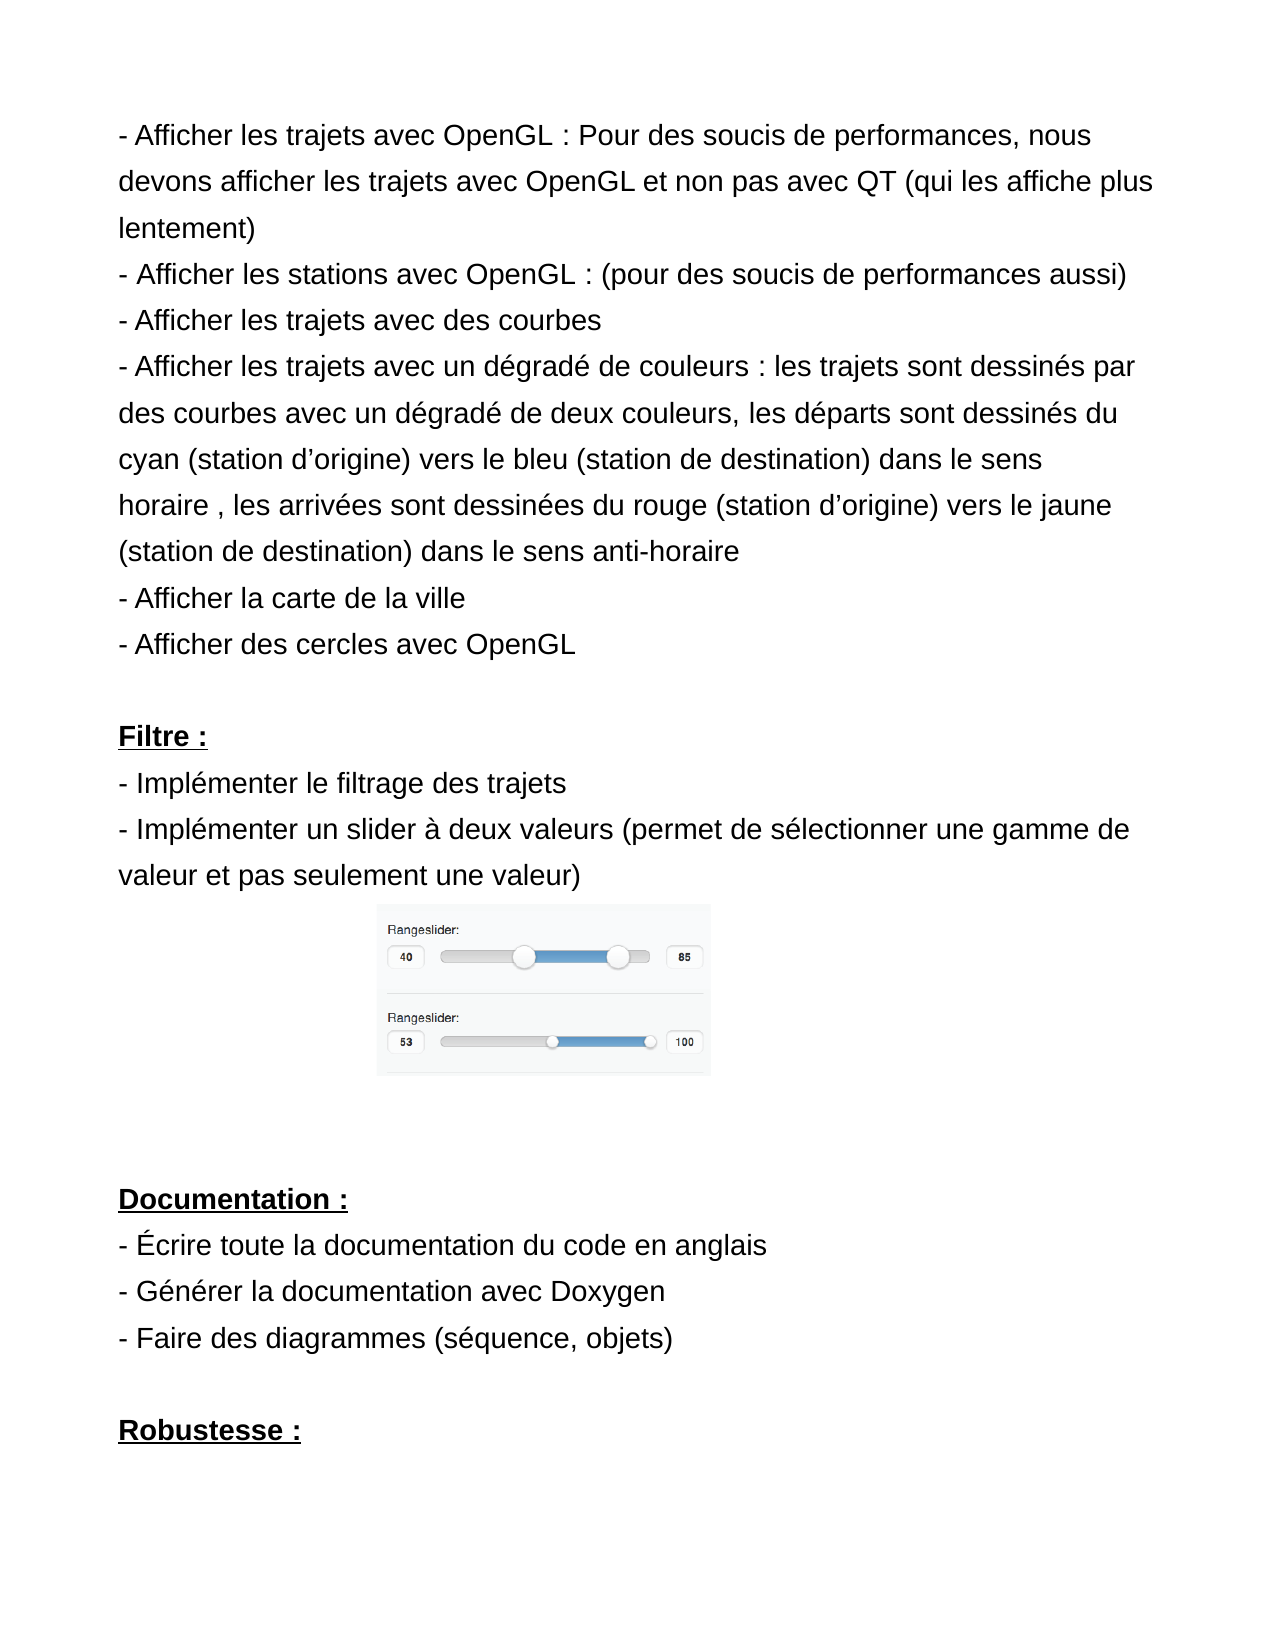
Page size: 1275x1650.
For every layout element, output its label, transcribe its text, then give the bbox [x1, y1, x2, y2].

text - Afficher les trajets avec des courbes [118, 303, 1157, 337]
picture [376, 904, 711, 1076]
text - Implémenter le filtrage des trajets [118, 766, 1157, 799]
text Filtre : [118, 719, 1157, 753]
text - Afficher la carte de la ville [118, 581, 1157, 614]
text - Implémenter un slider à deux valeurs (permet de sélectionner une gamme de valeur et pas seulement une valeur) [118, 812, 1157, 892]
text - Afficher les trajets avec OpenGL : Pour des soucis de performances, nous devons afficher les trajets avec OpenGL et non pas avec QT (qui les affiche plus lentement) [118, 118, 1157, 244]
text - Faire des diagrammes (séquence, objets) [118, 1321, 1157, 1354]
text Documentation : [118, 1182, 1157, 1215]
text - Afficher les stations avec OpenGL : (pour des soucis de performances aussi) [118, 257, 1157, 290]
text - Afficher des cercles avec OpenGL [118, 627, 1157, 660]
text - Écrire toute la documentation du code en anglais [118, 1228, 1157, 1262]
text - Générer la documentation avec Doxygen [118, 1274, 1157, 1308]
text - Afficher les trajets avec un dégradé de couleurs : les trajets sont dessinés par des courbes avec un dégradé de deux couleurs, les départs sont dessinés du cyan (station d’origine) vers le bleu (station de destination) dans le sens horaire , les arrivées sont dessinées du rouge (station d’origine) vers le jaune (station de destination) dans le sens anti-horaire [118, 349, 1157, 568]
text Robustesse : [118, 1413, 1157, 1447]
